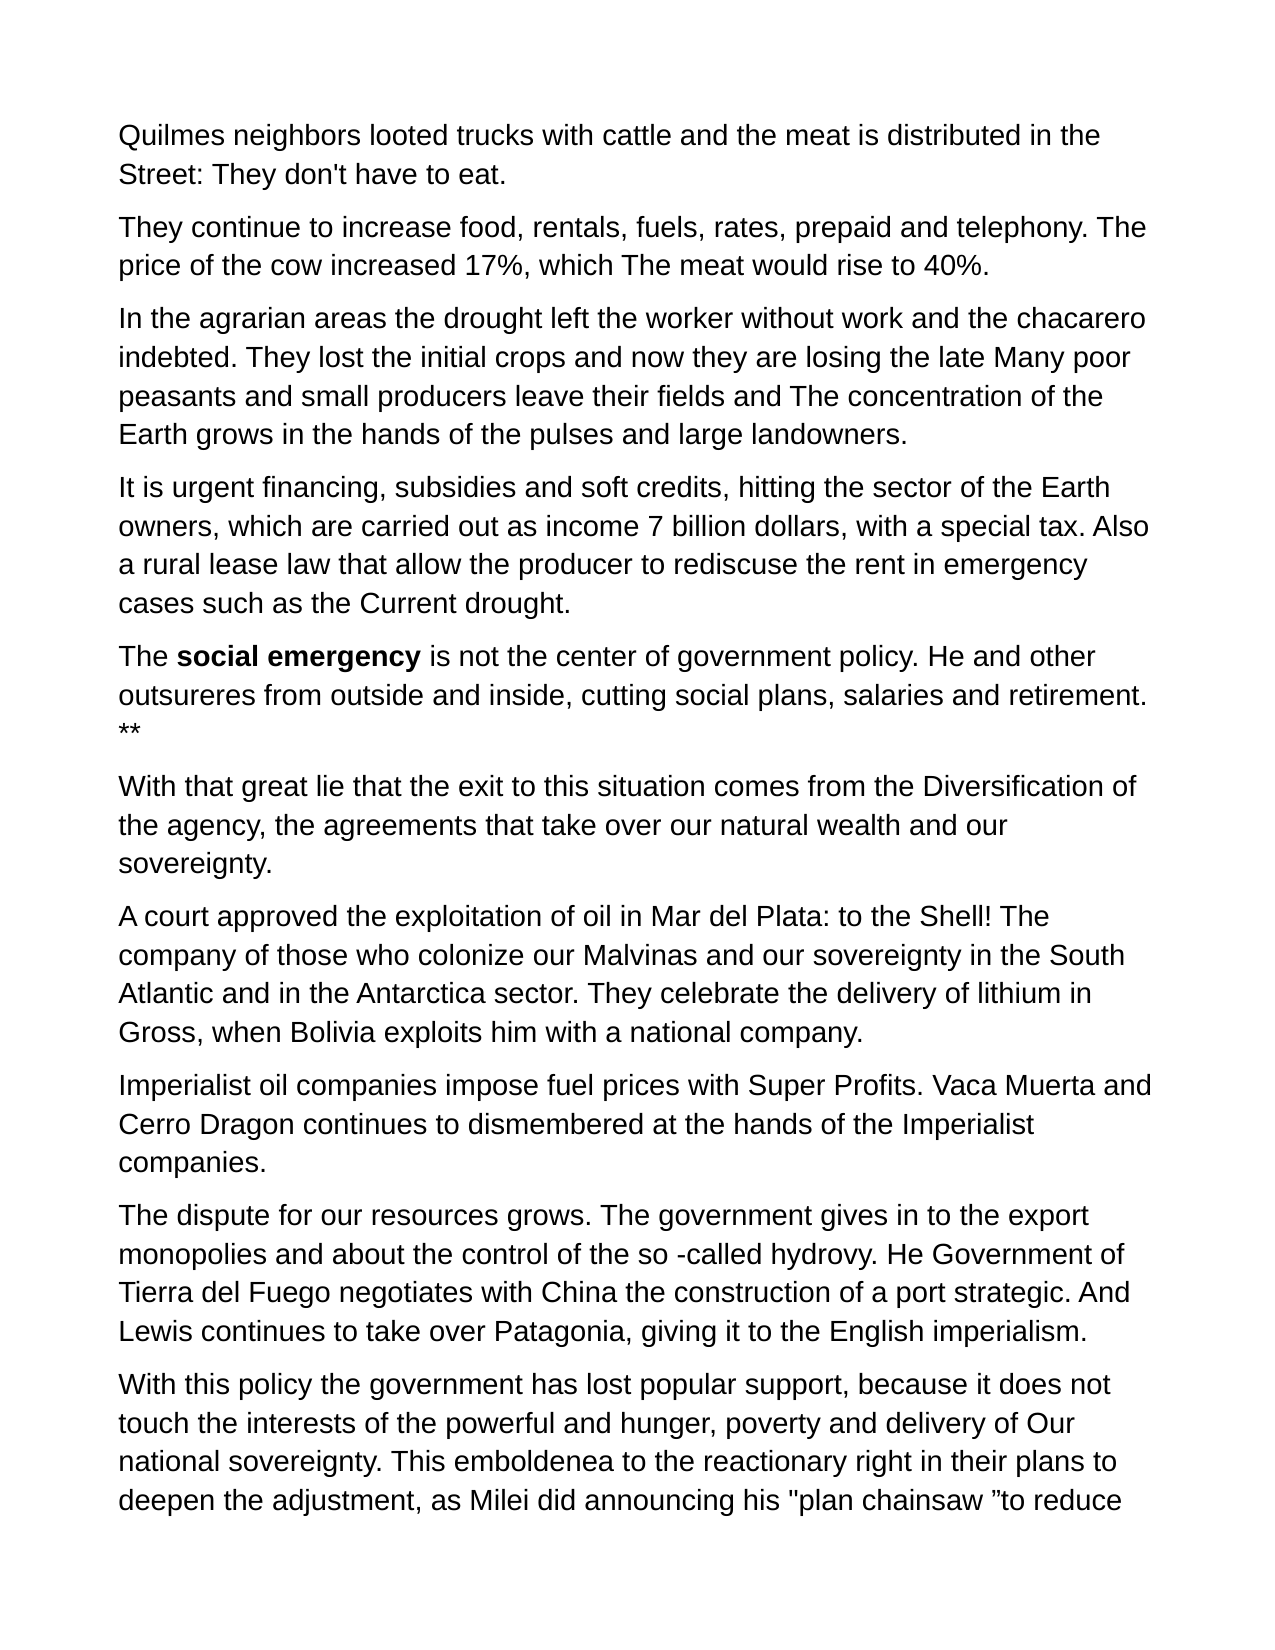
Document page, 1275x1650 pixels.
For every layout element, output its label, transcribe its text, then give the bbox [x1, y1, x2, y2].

text Quilmes neighbors looted trucks with cattle and the meat is distributed in the Street: They don't have to eat. [118, 118, 1157, 190]
text The social emergency is not the center of government policy. He and other outsureres from outside and inside, cutting social plans, salaries and retirement. ** [118, 639, 1157, 749]
text It is urgent financing, subsidies and soft credits, hitting the sector of the Earth owners, which are carried out as income 7 billion dollars, with a special tax. Also a rural lease law that allow the producer to rediscuse the rent in emergency cases such as the Current drought. [118, 470, 1157, 619]
text With this policy the government has lost popular support, because it does not touch the interests of the powerful and hunger, poverty and delivery of Our national sovereignty. This emboldenea to the reactionary right in their plans to deepen the adjustment, as Milei did announcing his "plan chainsaw ”to reduce [118, 1367, 1157, 1516]
text In the agrarian areas the drought left the worker without work and the chacarero indebted. They lost the initial crops and now they are losing the late Many poor peasants and small producers leave their fields and The concentration of the Earth grows in the hands of the pulses and large landowners. [118, 301, 1157, 451]
text Imperialist oil companies impose fuel prices with Super Profits. Vaca Muerta and Cerro Dragon continues to dismembered at the hands of the Imperialist companies. [118, 1068, 1157, 1179]
text The dispute for our resources grows. The government gives in to the export monopolies and about the control of the so -called hydrovy. He Government of Tierra del Fuego negotiates with China the construction of a port strategic. And Lewis continues to take over Patagonia, giving it to the English imperialism. [118, 1198, 1157, 1347]
text They continue to increase food, rentals, fuels, rates, prepaid and telephony. The price of the cow increased 17%, which The meat would rise to 40%. [118, 210, 1157, 282]
text With that great lie that the exit to this situation comes from the Diversification of the agency, the agreements that take over our natural wealth and our sovereignty. [118, 769, 1157, 880]
text A court approved the exploitation of oil in Mar del Plata: to the Shell! The company of those who colonize our Malvinas and our sovereignty in the South Atlantic and in the Antarctica sector. They celebrate the delivery of lithium in Gross, when Bolivia exploits him with a national company. [118, 899, 1157, 1048]
